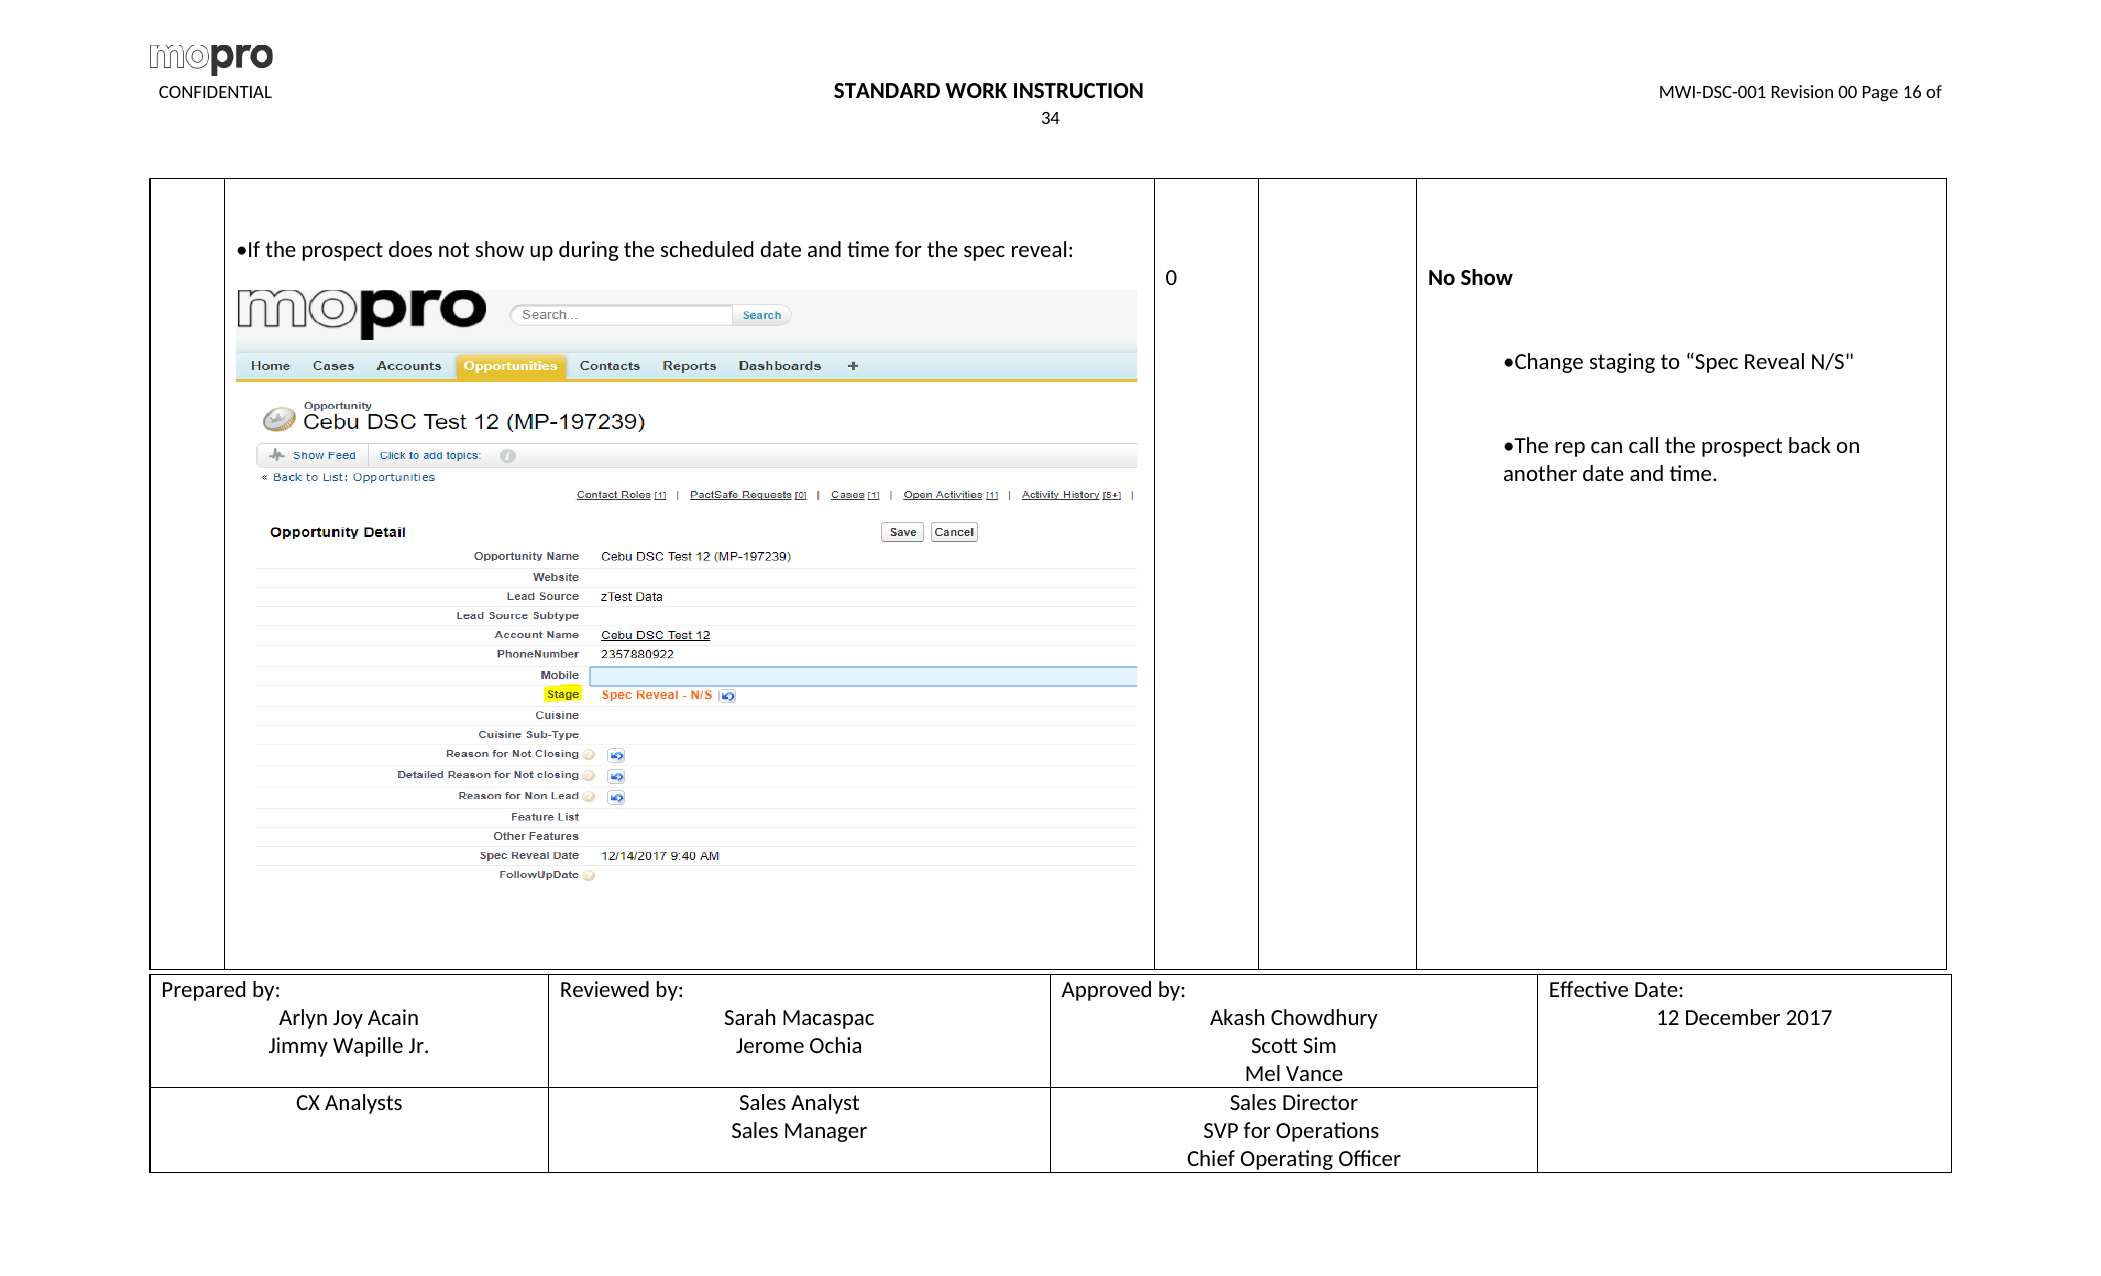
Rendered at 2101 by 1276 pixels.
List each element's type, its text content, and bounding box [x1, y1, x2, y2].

table_cell 0 [1155, 179, 1258, 968]
table_cell •If the prospect does not show up during the scheduled date and time for the spec reveal: [225, 179, 1154, 968]
table_cell No Show •Change staging to “Spec Reveal N/S" •The rep can call the prospect back on another date and time. [1417, 179, 1946, 968]
table_cell [151, 179, 224, 968]
table_cell [1259, 179, 1416, 968]
